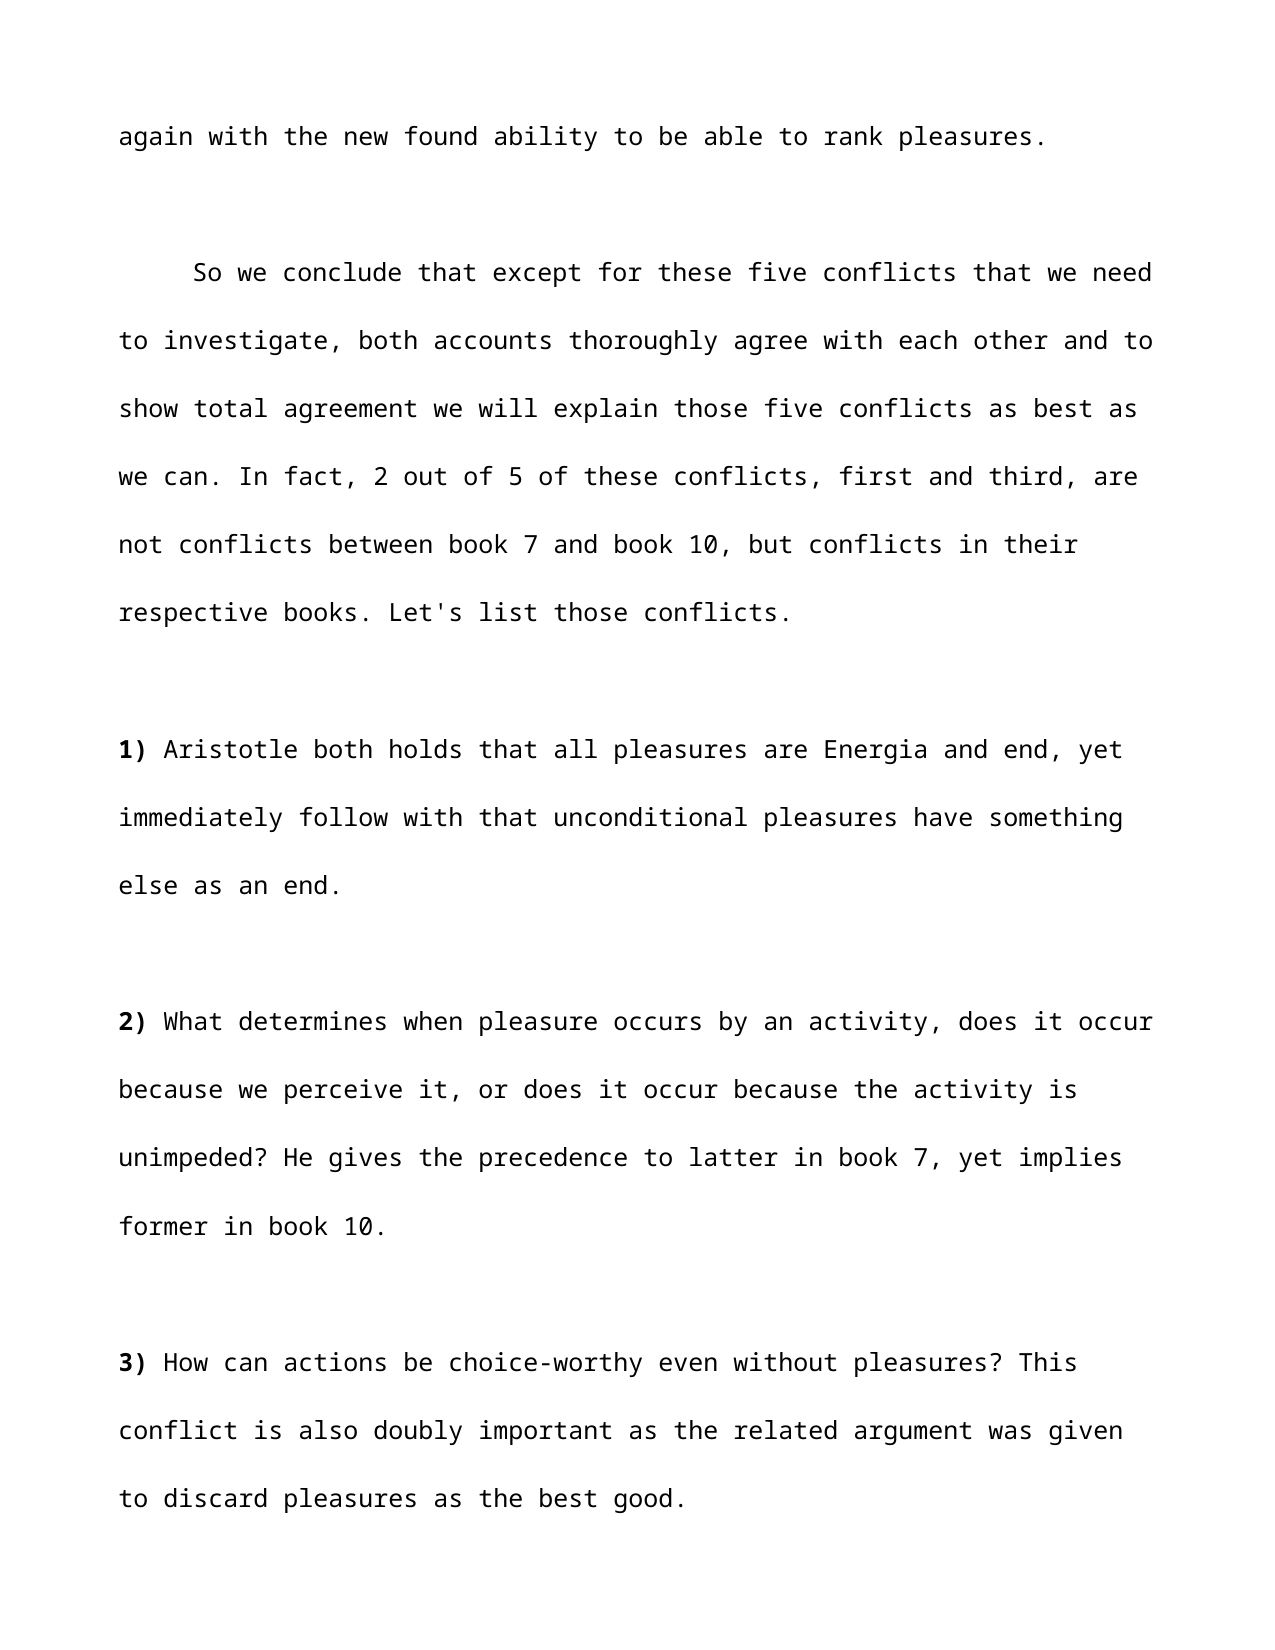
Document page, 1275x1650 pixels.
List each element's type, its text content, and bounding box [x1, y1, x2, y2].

text 3) How can actions be choice-worthy even without pleasures? This conflict is also doubly important as the related argument was given to discard pleasures as the best good. [118, 1344, 1157, 1515]
text So we conclude that except for these five conflicts that we need to investigate, both accounts thoroughly agree with each other and to show total agreement we will explain those five conflicts as best as we can. In fact, 2 out of 5 of these conflicts, first and third, are not conflicts between book 7 and book 10, but conflicts in their respective books. Let's list those conflicts. [118, 254, 1157, 629]
text again with the new found ability to be able to rank pleasures. [118, 118, 1157, 152]
text 2) What determines when pleasure occurs by an activity, does it occur because we perceive it, or does it occur because the activity is unimpeded? He gives the precedence to latter in book 7, yet implies former in book 10. [118, 1004, 1157, 1242]
text 1) Aristotle both holds that all pleasures are Energia and end, yet immediately follow with that unconditional pleasures have something else as an end. [118, 731, 1157, 902]
